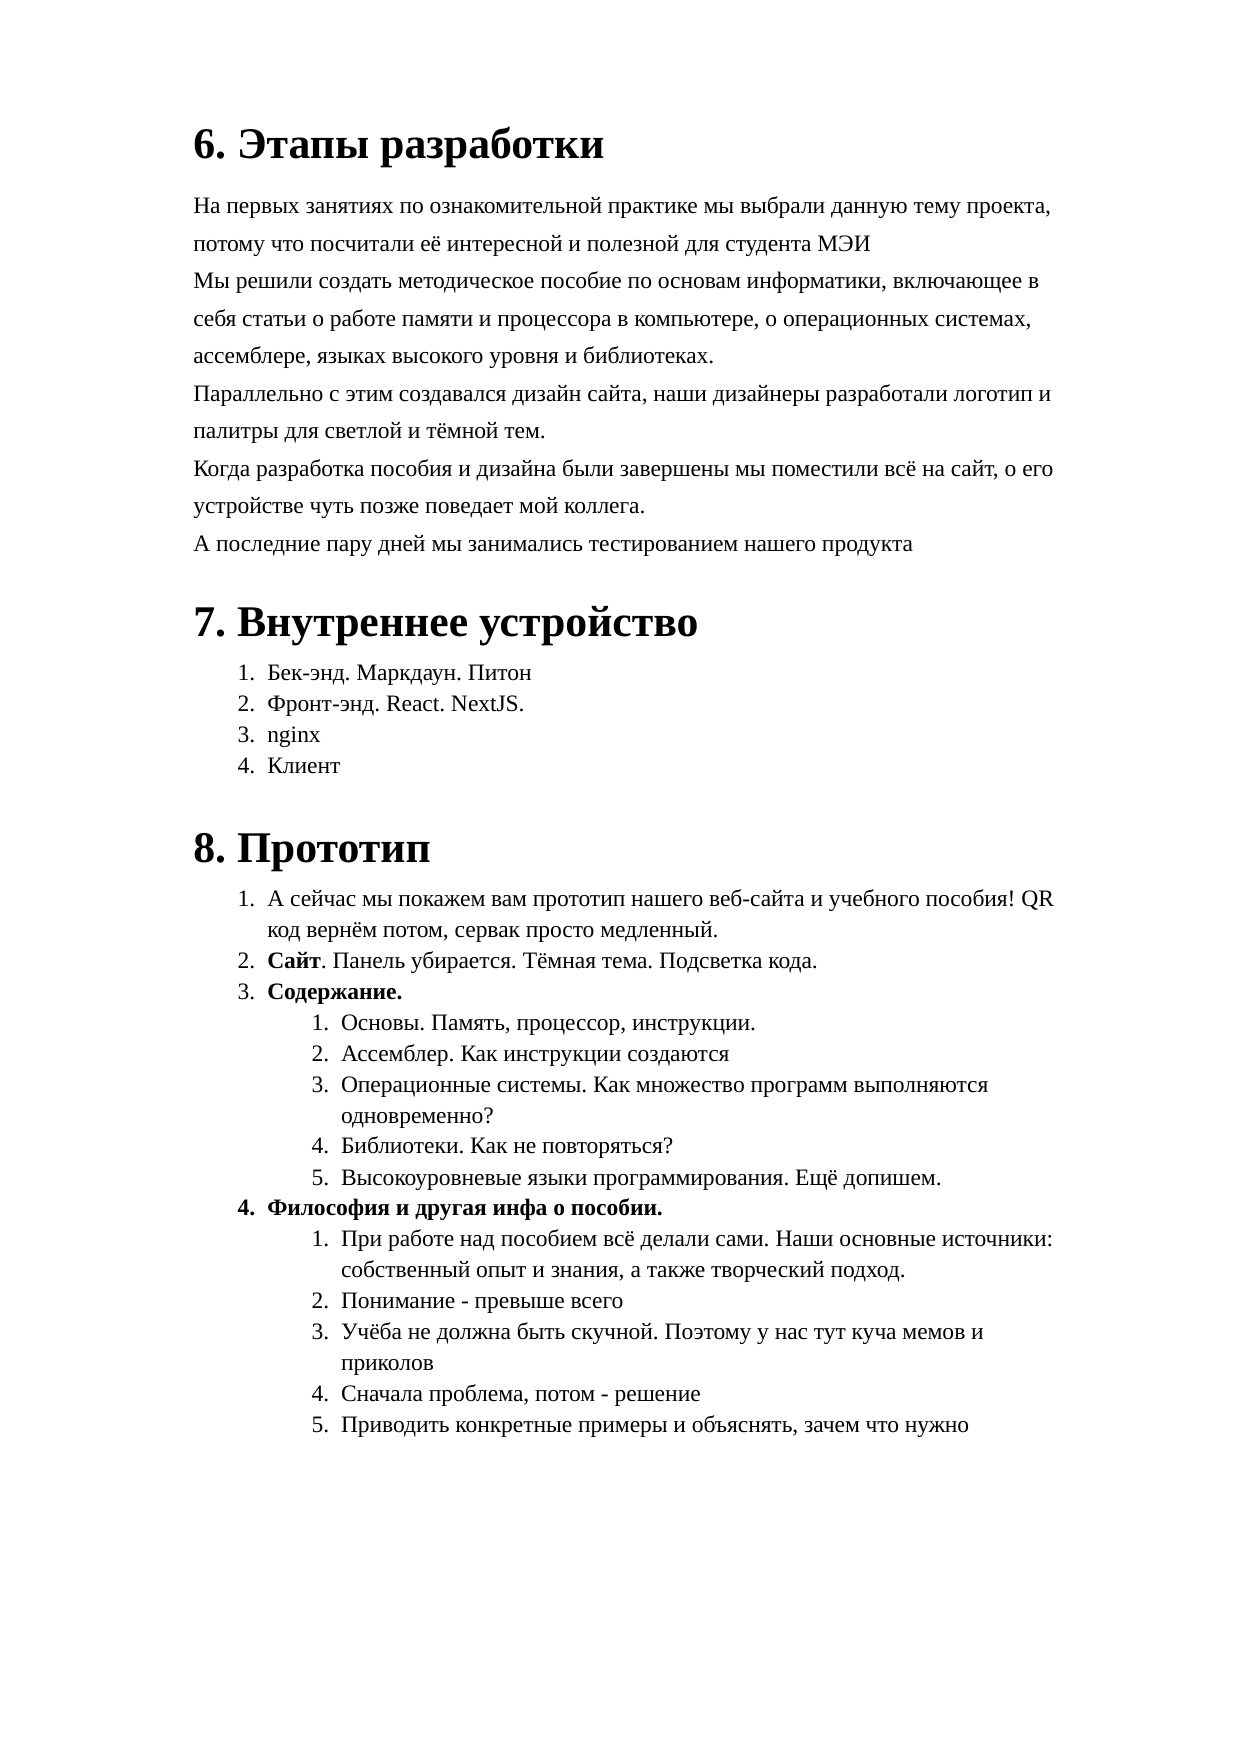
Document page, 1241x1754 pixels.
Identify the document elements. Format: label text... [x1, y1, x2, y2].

subtitle 8. Прототип [193, 822, 1075, 872]
list nginx [237, 720, 1075, 747]
list Библиотеки. Как не повторяться? [311, 1132, 1075, 1159]
list Философия и другая инфа о пособии. [237, 1194, 1075, 1221]
text Мы решили создать методическое пособие по основам информатики, включающее в себя статьи о работе памяти и процессора в компьютере, о операционных системах, ассемблере, языках высокого уровня и библиотеках. [193, 256, 1075, 368]
list Учёба не должна быть скучной. Поэтому у нас тут куча мемов и приколов [311, 1318, 1075, 1376]
list Понимание - превыше всего [311, 1287, 1075, 1314]
text Когда разработка пособия и дизайна были завершены мы поместили всё на сайт, о его устройстве чуть позже поведает мой коллега. [193, 443, 1075, 518]
list Основы. Память, процессор, инструкции. [311, 1008, 1075, 1035]
list Приводить конкретные примеры и объяснять, зачем что нужно [311, 1410, 1075, 1437]
list Сначала проблема, потом - решение [311, 1379, 1075, 1406]
list Бек-энд. Маркдаун. Питон [237, 658, 1075, 685]
list Фронт-энд. React. NextJS. [237, 689, 1075, 716]
list При работе над пособием всё делали сами. Наши основные источники: собственный опыт и знания, а также творческий подход. [311, 1225, 1075, 1283]
list Сайт. Панель убирается. Тёмная тема. Подсветка кода. [237, 946, 1075, 973]
subtitle 6. Этапы разработки [193, 118, 1075, 168]
list Содержание. [237, 977, 1075, 1004]
subtitle 7. Внутреннее устройство [193, 596, 1075, 646]
list Операционные системы. Как множество программ выполняются одновременно? [311, 1070, 1075, 1128]
list Высокоуровневые языки программирования. Ещё допишем. [311, 1163, 1075, 1190]
text Параллельно с этим создавался дизайн сайта, наши дизайнеры разработали логотип и палитры для светлой и тёмной тем. [193, 368, 1075, 443]
list А сейчас мы покажем вам прототип нашего веб-сайта и учебного пособия! QR код вернём потом, сервак просто медленный. [237, 884, 1075, 942]
list Ассемблер. Как инструкции создаются [311, 1039, 1075, 1066]
text На первых занятиях по ознакомительной практике мы выбрали данную тему проекта, потому что посчитали её интересной и полезной для студента МЭИ [193, 181, 1075, 256]
list Клиент [237, 751, 1075, 778]
text А последние пару дней мы занимались тестированием нашего продукта [193, 518, 1075, 556]
